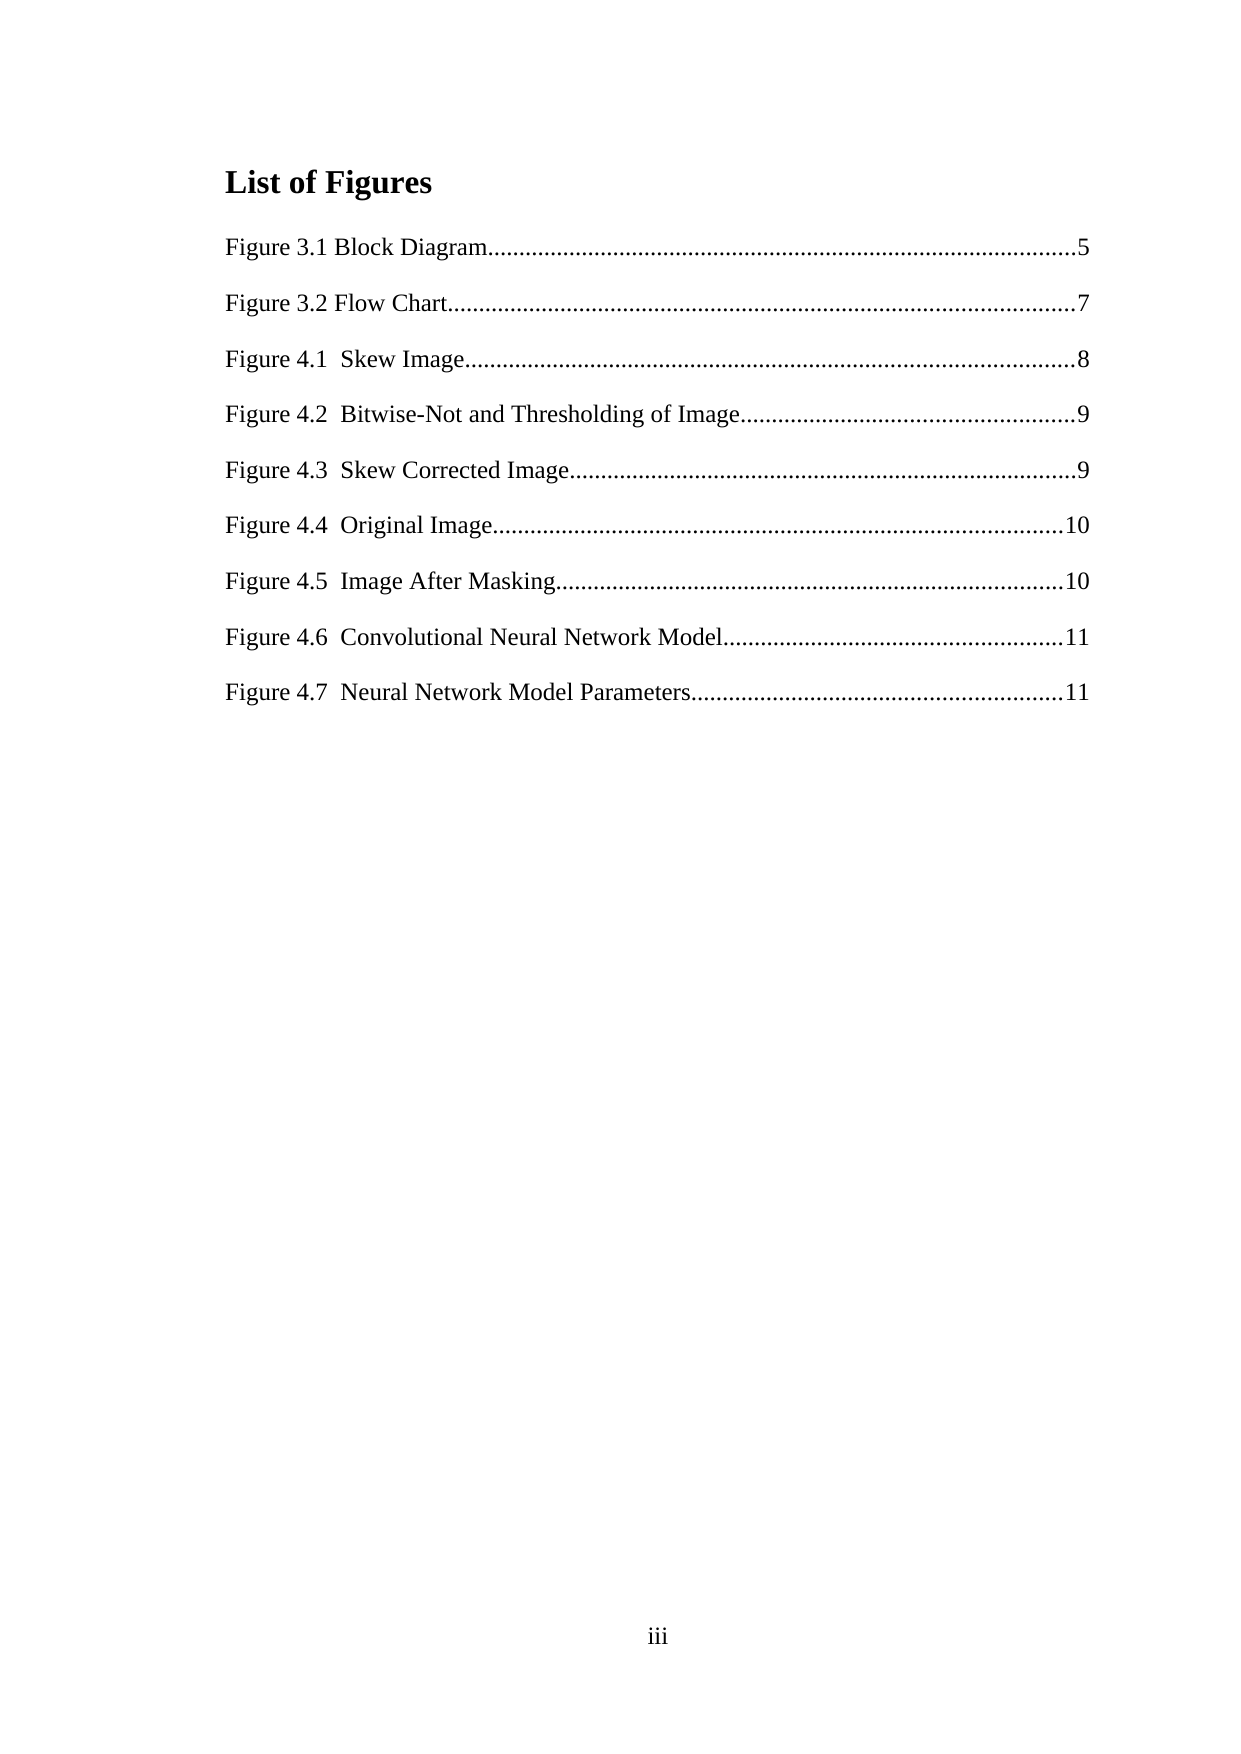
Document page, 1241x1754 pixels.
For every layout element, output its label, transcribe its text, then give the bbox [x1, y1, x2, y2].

text Figure 3.1 Block Diagram 5 [225, 232, 1090, 261]
text Figure 4.7 Neural Network Model Parameters 11 [225, 677, 1090, 706]
text Figure 4.1 Skew Image 8 [225, 344, 1090, 372]
text Figure 4.3 Skew Corrected Image 9 [225, 455, 1090, 484]
text Figure 4.4 Original Image 10 [225, 511, 1090, 539]
subtitle List of Figures [225, 162, 1090, 201]
text Figure 4.5 Image After Masking 10 [225, 566, 1090, 595]
text Figure 4.6 Convolutional Neural Network Model 11 [225, 622, 1090, 651]
text Figure 4.2 Bitwise-Not and Thresholding of Image 9 [225, 399, 1090, 428]
text Figure 3.2 Flow Chart 7 [225, 288, 1090, 317]
